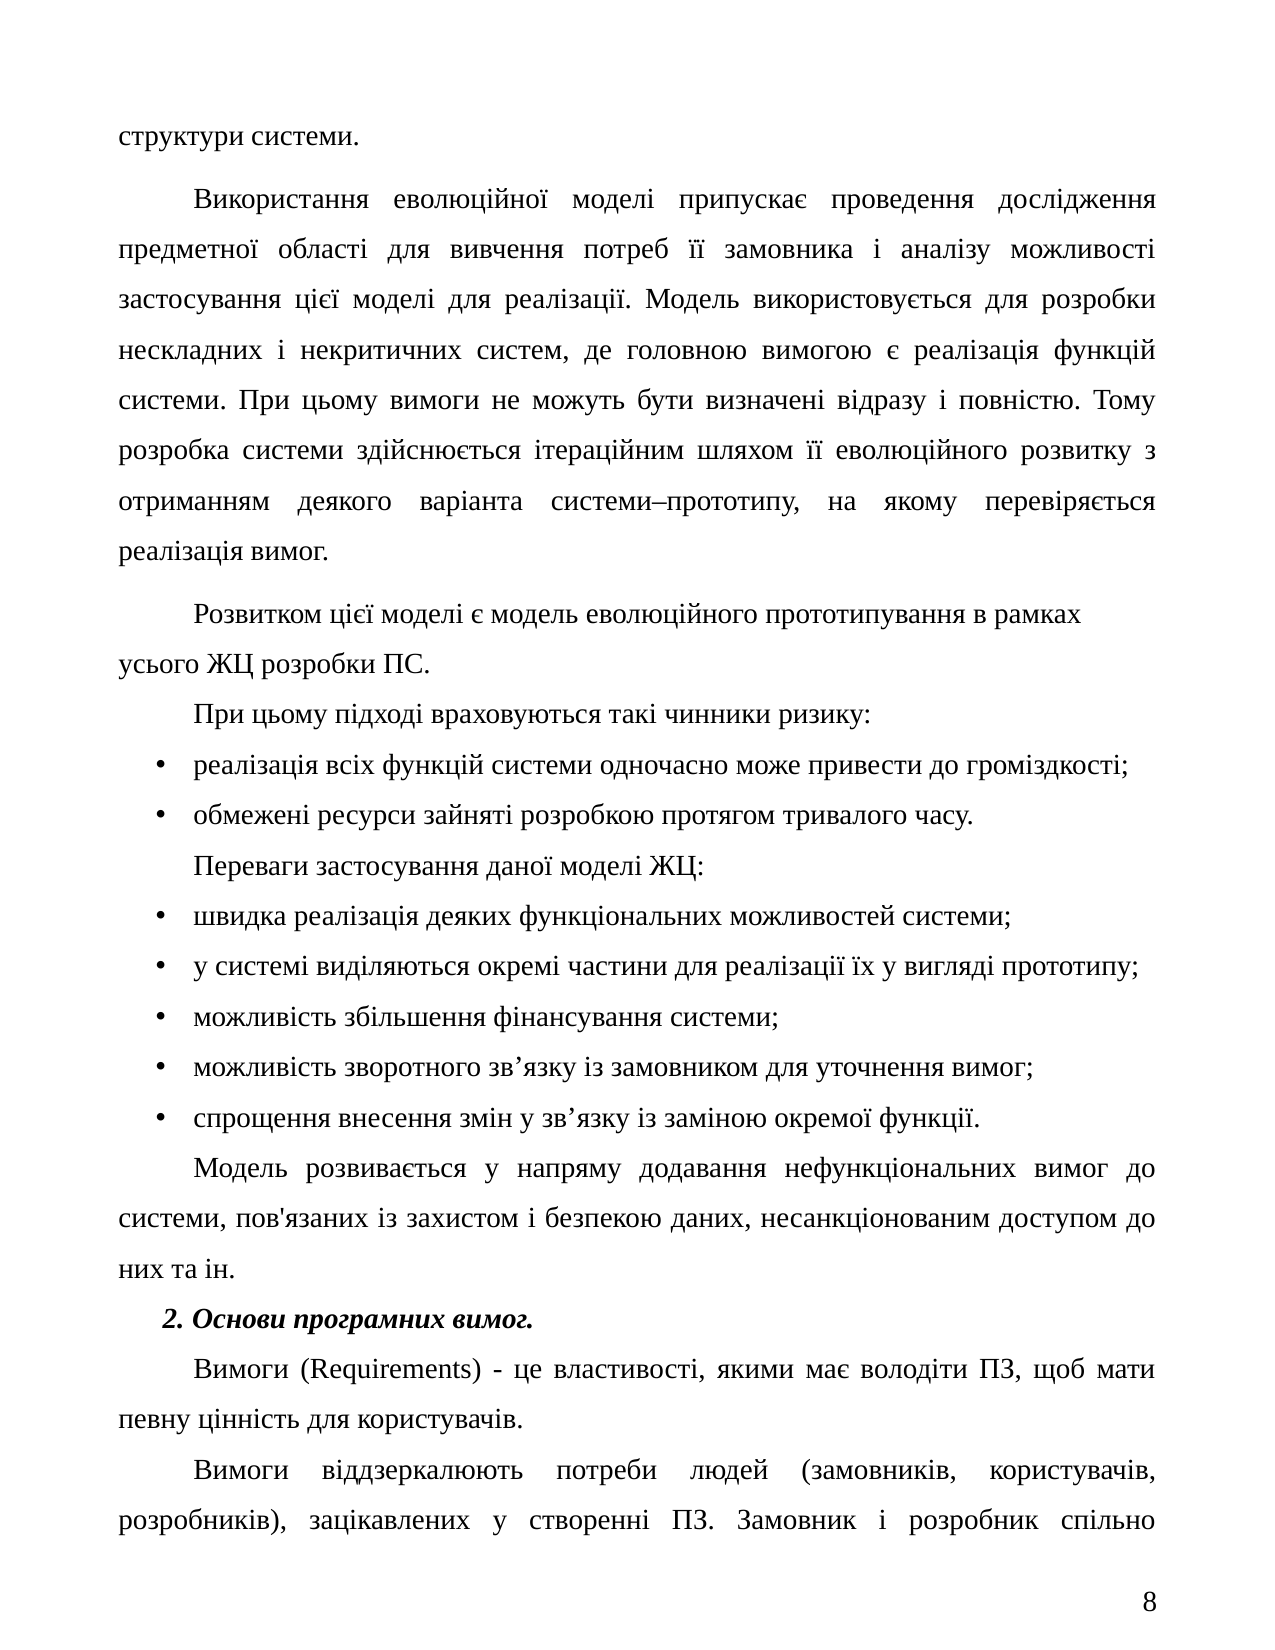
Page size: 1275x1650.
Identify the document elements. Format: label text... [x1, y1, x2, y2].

text Модель розвивається у напряму додавання нефункціональних вимог до системи, пов'язаних із захистом і безпекою даних, несанкціонованим доступом до них та ін. [118, 1150, 1157, 1284]
list обмежені ресурси зайняті розробкою протягом тривалого часу. [156, 797, 1157, 831]
text Вимоги віддзеркалюють потреби людей (замовників, користувачів, розробників), зацікавлених у створенні ПЗ. Замовник і розробник спільно [118, 1452, 1157, 1536]
list можливість зворотного зв’язку із замовником для уточнення вимог; [156, 1049, 1157, 1083]
list у системі виділяються окремі частини для реалізації їх у вигляді прототипу; [156, 948, 1157, 982]
text структури системи. [118, 118, 1157, 152]
text Переваги застосування даної моделі ЖЦ: [118, 848, 1157, 881]
list Основи програмних вимог. [162, 1301, 1157, 1334]
text Розвитком цієї моделі є модель еволюційного прототипування в рамках усього ЖЦ розробки ПС. [118, 596, 1157, 680]
list швидка реалізація деяких функціональних можливостей системи; [156, 898, 1157, 932]
text Використання еволюційної моделі припускає проведення дослідження предметної області для вивчення потреб її замовника і аналізу можливості застосування цієї моделі для реалізації. Модель використовується для розробки нескладних і некритичних систем, де головною вимогою є реалізація функцій системи. При цьому вимоги не можуть бути визначені відразу і повністю. Тому розробка системи здійснюється ітераційним шляхом її еволюційного розвитку з отриманням деякого варіанта системи–прототипу, на якому перевіряється реалізація вимог. [118, 181, 1157, 567]
list можливість збільшення фінансування системи; [156, 999, 1157, 1032]
text При цьому підході враховуються такі чинники ризику: [118, 697, 1157, 730]
text Вимоги (Requirements) - це властивості, якими має володіти ПЗ, щоб мати певну цінність для користувачів. [118, 1351, 1157, 1435]
list реалізація всіх функцій системи одночасно може привести до громіздкості; [156, 747, 1157, 781]
list спрощення внесення змін у зв’язку із заміною окремої функції. [156, 1100, 1157, 1133]
